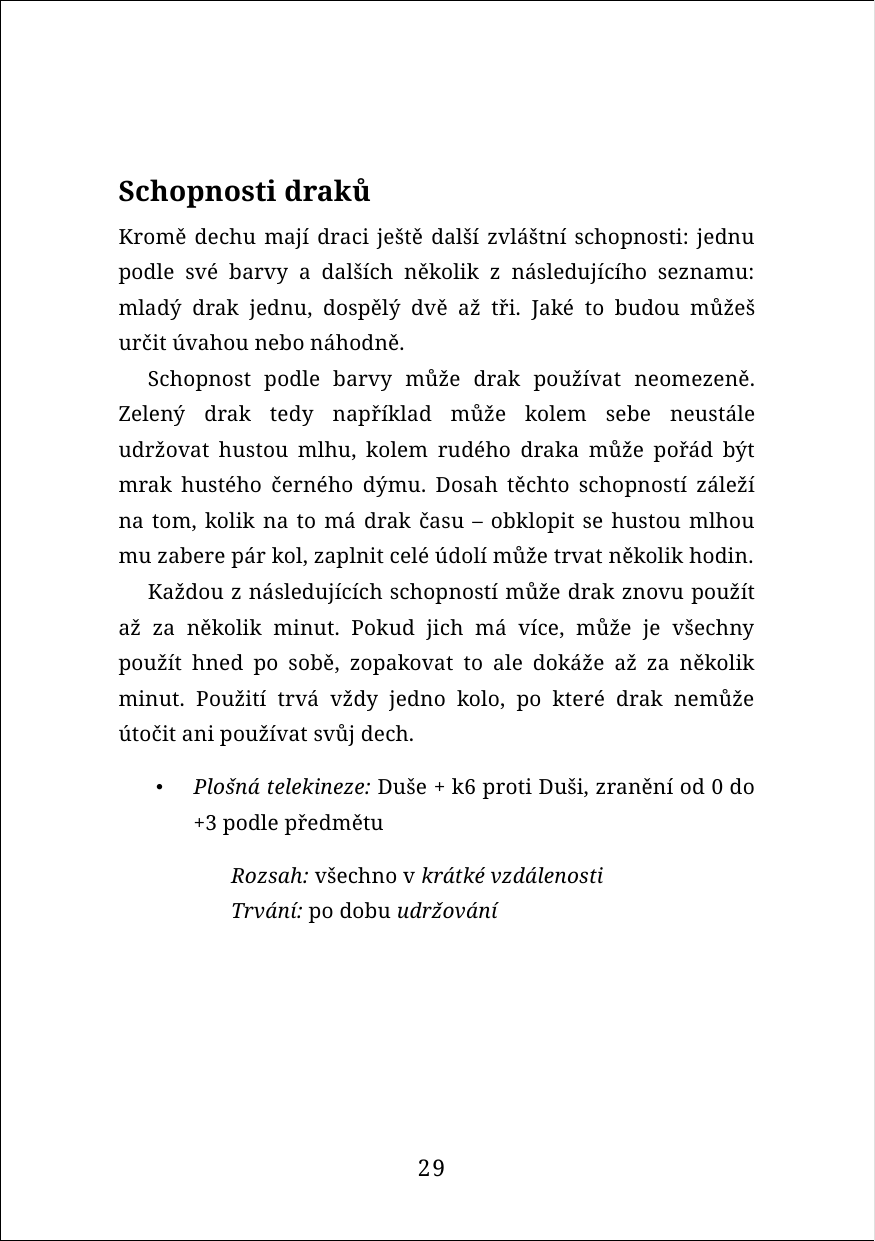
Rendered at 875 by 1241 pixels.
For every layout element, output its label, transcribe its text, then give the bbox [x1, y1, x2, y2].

subtitle Schopnosti draků [118, 172, 756, 210]
list Plošná telekineze: Duše + k6 proti Duši, zranění od 0 do +3 podle předmětu [156, 772, 756, 836]
text Kromě dechu mají draci ještě další zvláštní schopnosti: jednu podle své barvy a dalších několik z následujícího seznamu: mladý drak jednu, dospělý dvě až tři. Jaké to budou můžeš určit úvahou nebo náhodně. Schopnost podle barvy může drak používat neomezeně. Zelený drak tedy například může kolem sebe neustále udržovat hustou mlhu, kolem rudého draka může pořád být mrak hustého černého dýmu. Dosah těchto schopností záleží na tom, kolik na to má drak času – obklopit se hustou mlhou mu zabere pár kol, zaplnit celé údolí může trvat několik hodin. Každou z následujících schopností může drak znovu použít až za několik minut. Pokud jich má více, může je všechny použít hned po sobě, zopakovat to ale dokáže až za několik minut. Použití trvá vždy jedno kolo, po které drak nemůže útočit ani používat svůj dech. [118, 222, 756, 748]
list Rozsah: všechno v krátké vzdálenosti Trvání: po dobu udržování [193, 861, 756, 925]
